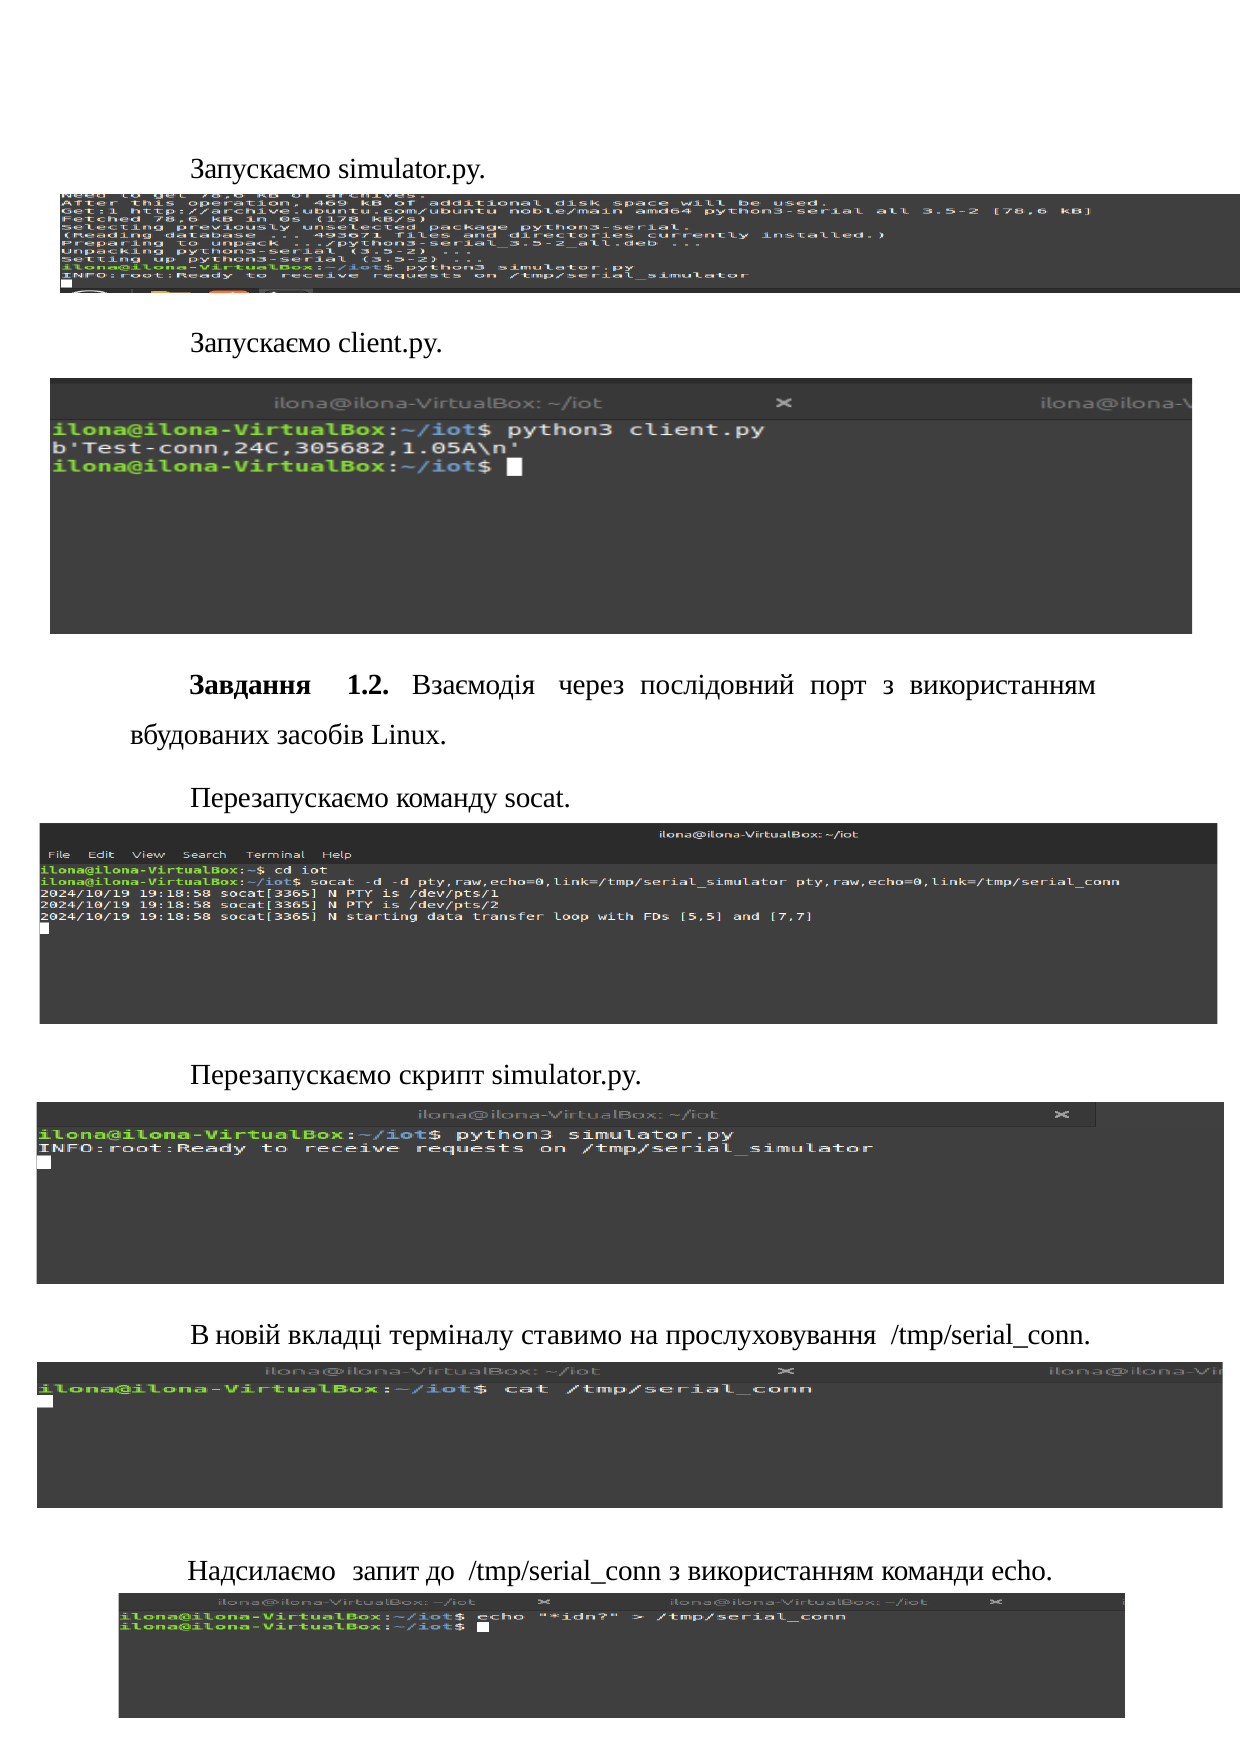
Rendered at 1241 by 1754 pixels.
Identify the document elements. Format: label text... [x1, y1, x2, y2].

list Перезапускаємо команду socat. [190, 780, 1122, 814]
list Запускаємо client.py. [190, 326, 1122, 359]
picture [39, 823, 1218, 1024]
list Запускаємо simulator.py. [190, 152, 1122, 185]
picture [60, 255, 1240, 293]
text Завдання 1.2. Взаємодія через послідовний порт з використанням вбудованих засобів Linux. [130, 667, 1122, 751]
list В новій вкладці терміналу ставимо на прослуховування /tmp/serial_conn. [190, 1317, 1122, 1351]
text Надсилаємо запит до /tmp/serial_conn з використанням команди echo. [130, 1553, 1122, 1586]
list Перезапускаємо скрипт simulator.py. [130, 1057, 1122, 1091]
